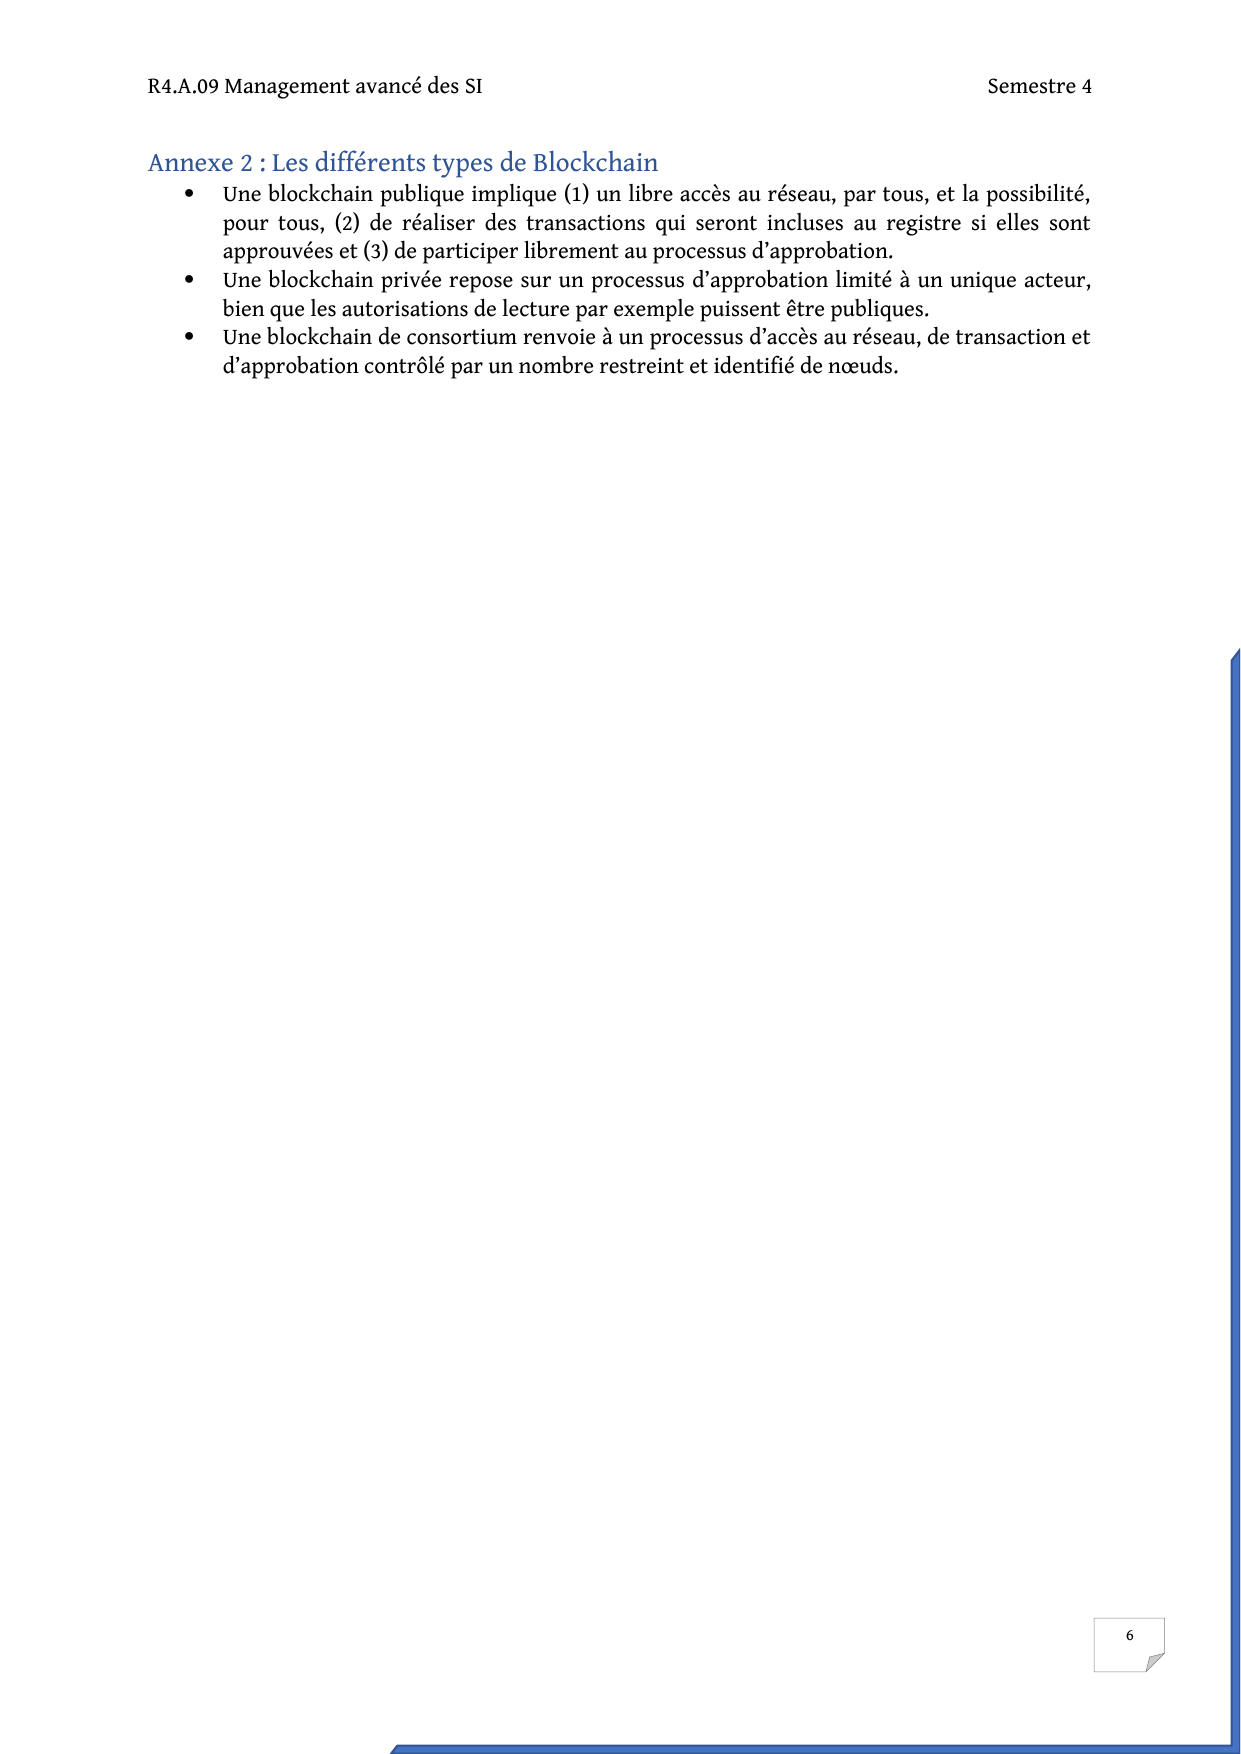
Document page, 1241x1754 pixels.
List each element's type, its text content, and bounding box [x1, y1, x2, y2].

list Une blockchain de consortium renvoie à un processus d’accès au réseau, de transaction et d’approbation contrôlé par un nombre restreint et identifié de nœuds. [185, 325, 1093, 380]
list Une blockchain privée repose sur un processus d’approbation limité à un unique acteur, bien que les autorisations de lecture par exemple puissent être publiques. [185, 267, 1093, 323]
list Une blockchain publique implique (1) un libre accès au réseau, par tous, et la possibilité, pour tous, (2) de réaliser des transactions qui seront incluses au registre si elles sont approuvées et (3) de participer librement au processus d’approbation. [185, 181, 1093, 265]
subtitle Annexe 2 : Les différents types de Blockchain [148, 148, 1093, 179]
